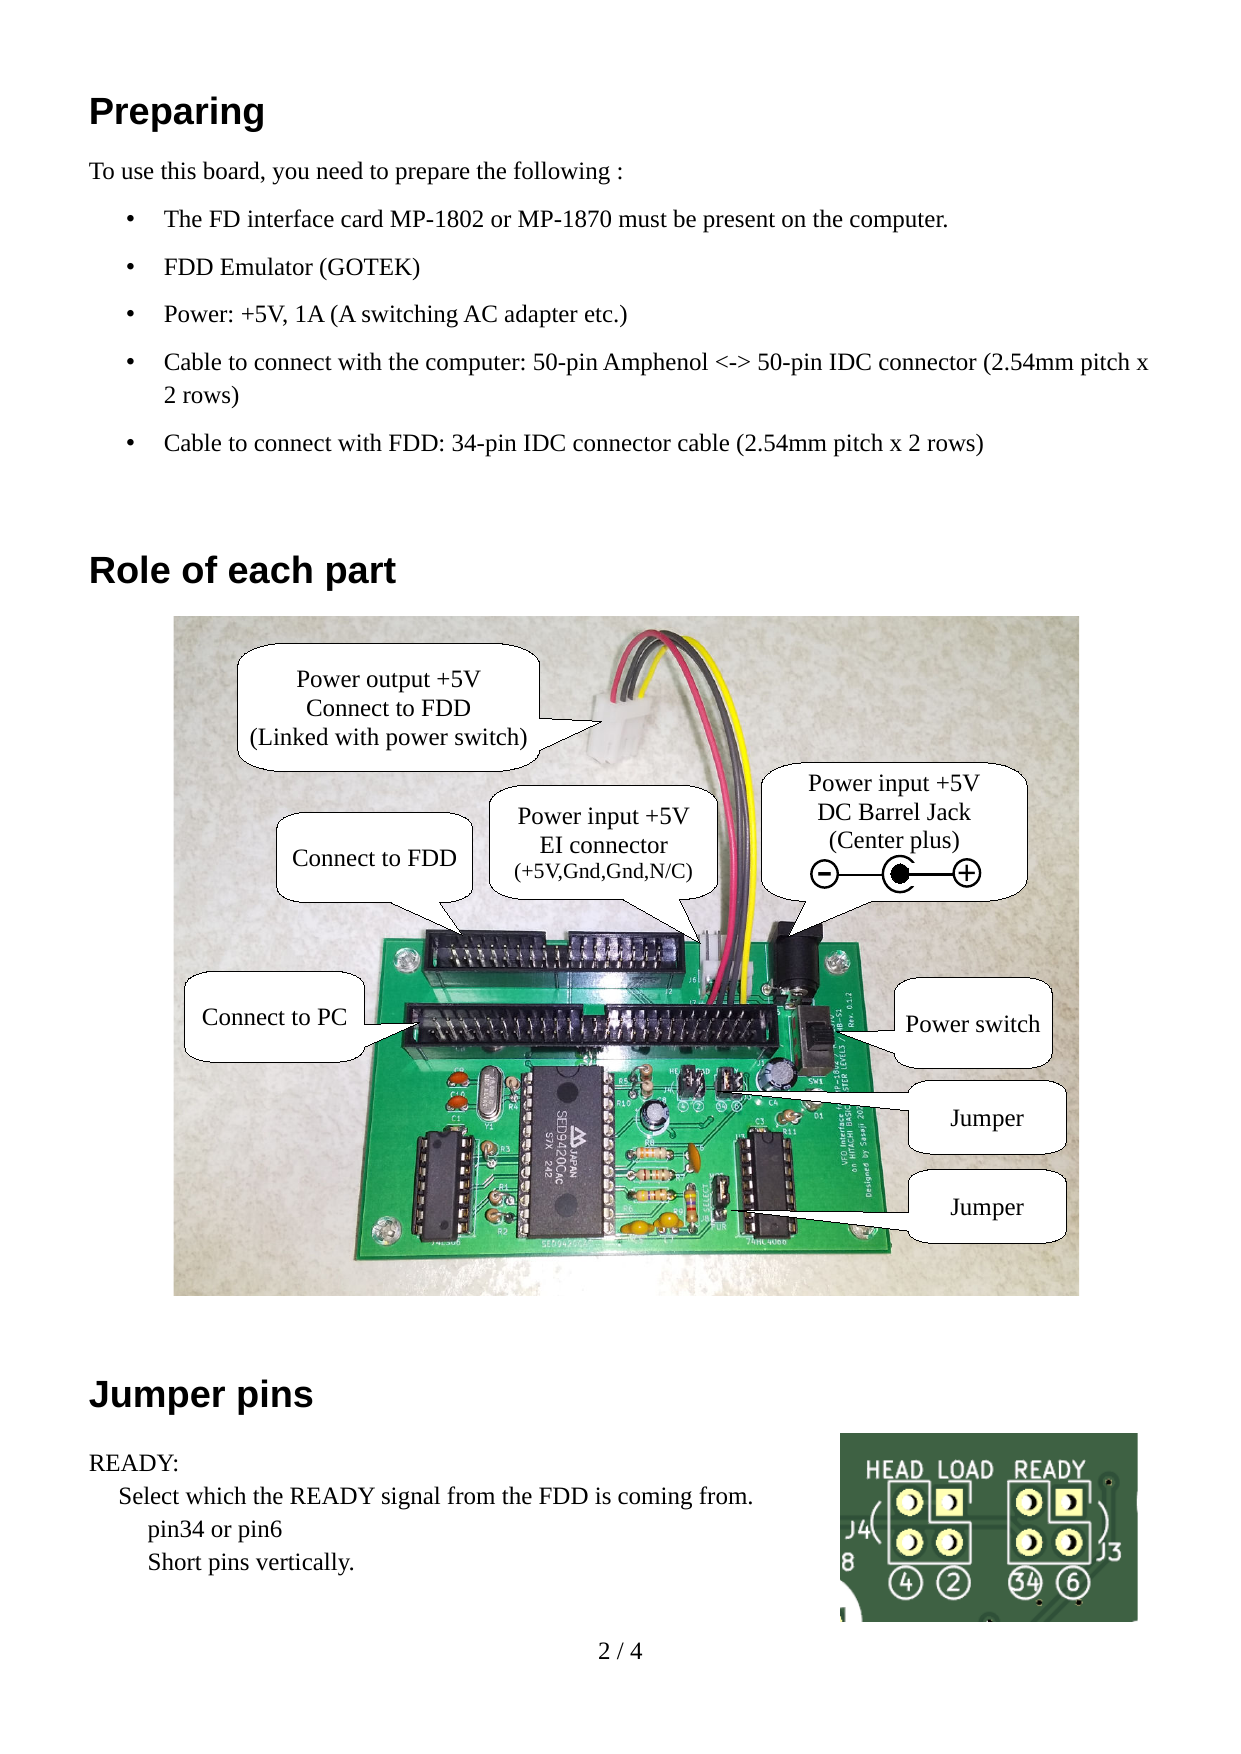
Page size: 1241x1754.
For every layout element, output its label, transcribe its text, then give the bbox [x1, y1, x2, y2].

text READY: [88, 1448, 840, 1477]
subtitle Role of each part [88, 548, 1152, 592]
text pin34 or pin6 [118, 1514, 840, 1543]
list Cable to connect with FDD: 34-pin IDC connector cable (2.54mm pitch x 2 rows) [126, 428, 1152, 456]
picture [840, 1433, 1138, 1622]
text [1138, 1514, 1152, 1543]
list Power: +5V, 1A (A switching AC adapter etc.) [126, 299, 1152, 328]
subtitle Jumper pins [88, 1372, 1152, 1415]
list Cable to connect with the computer: 50-pin Amphenol <-> 50-pin IDC connector (2.54mm pitch x 2 rows) [126, 347, 1152, 409]
text Short pins vertically. [118, 1547, 840, 1576]
text [1138, 1448, 1152, 1477]
text Select which the READY signal from the FDD is coming from. [88, 1481, 840, 1510]
list The FD interface card MP-1802 or MP-1870 must be present on the computer. [126, 204, 1152, 233]
list FDD Emulator (GOTEK) [126, 252, 1152, 281]
picture [173, 616, 1080, 1296]
subtitle Preparing [88, 88, 1152, 132]
text To use this board, you need to prepare the following : [88, 156, 1152, 185]
